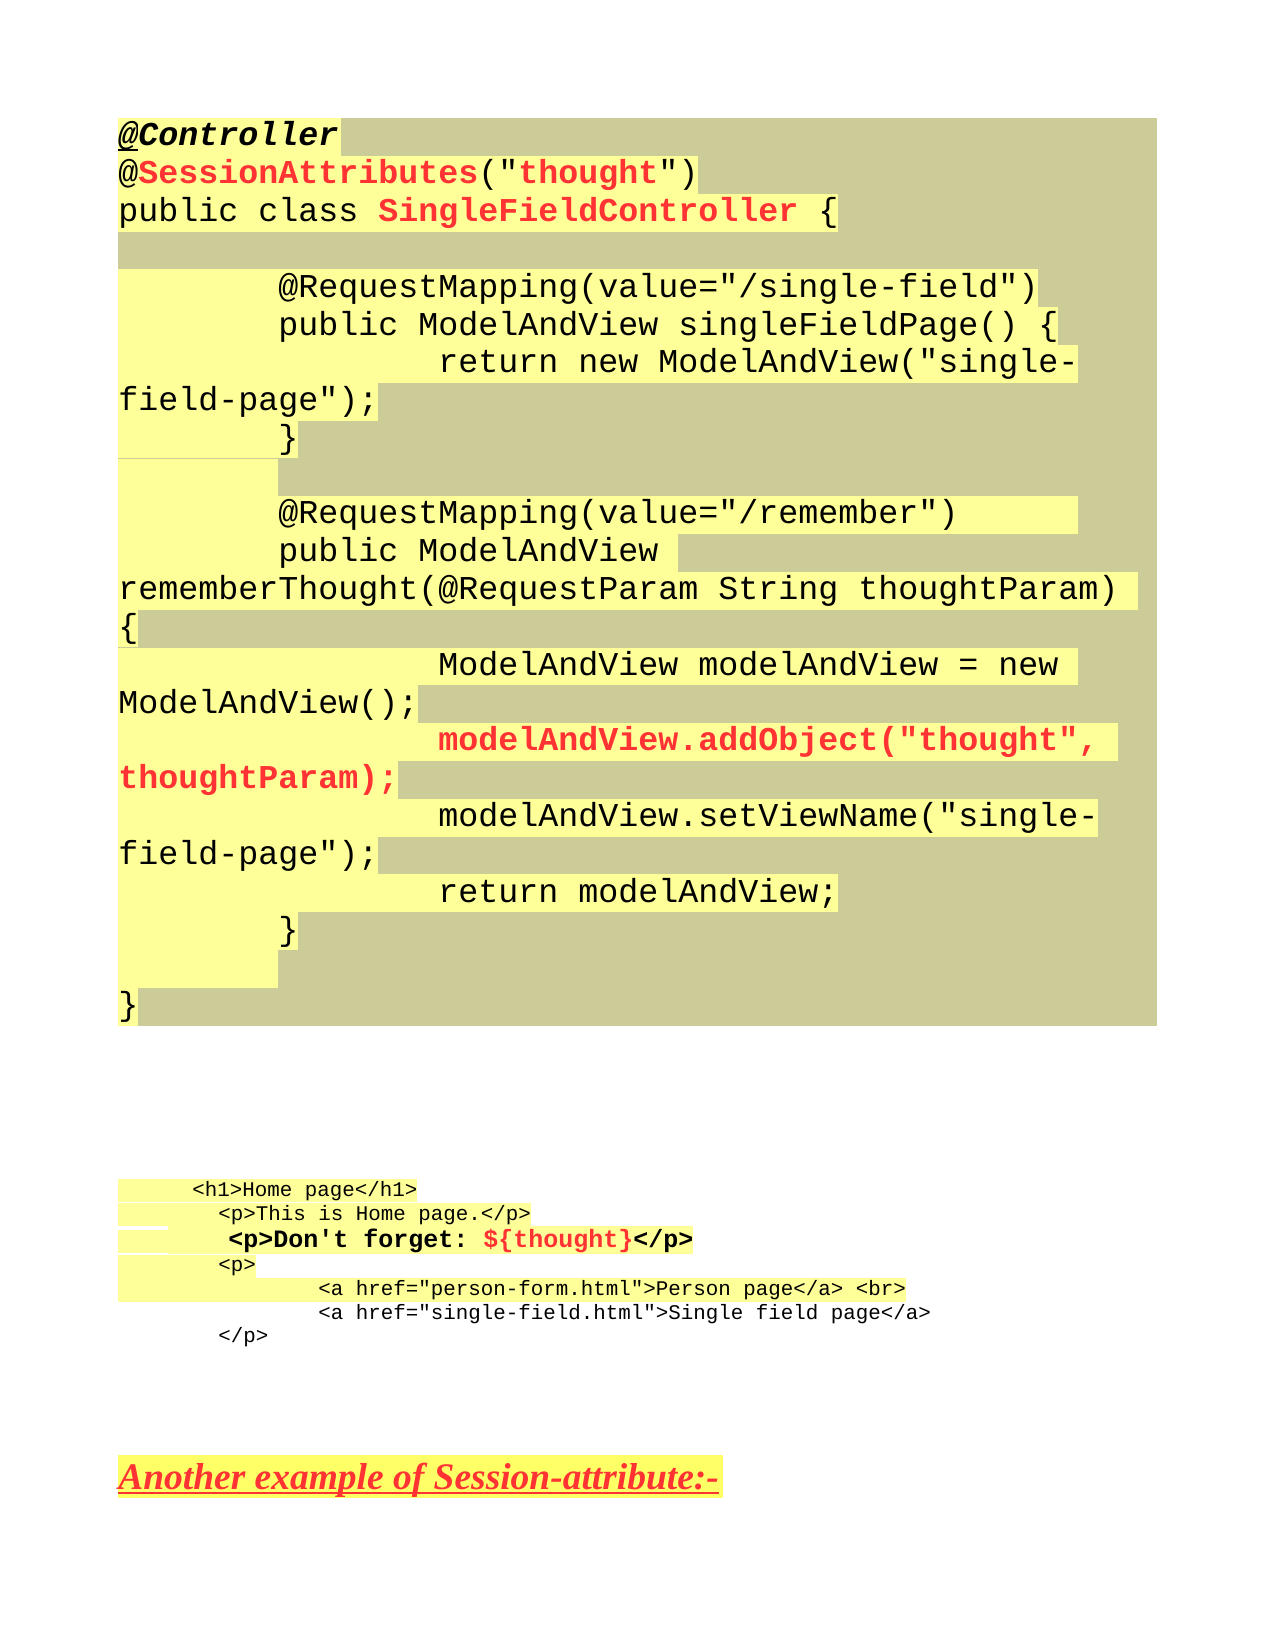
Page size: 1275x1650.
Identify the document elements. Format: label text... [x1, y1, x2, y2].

text } [118, 421, 1157, 458]
text } [118, 988, 1157, 1026]
text Another example of Session-attribute:- [118, 1455, 1157, 1498]
text <p> [118, 1254, 1157, 1278]
text @RequestMapping(value="/single-field") [118, 269, 1157, 307]
text <a href="person-form.html">Person page</a> <br> [118, 1278, 1157, 1302]
text return modelAndView; [118, 874, 1157, 912]
text <h1>Home page</h1> [118, 1179, 1157, 1202]
text @Controller [118, 118, 1157, 156]
text public ModelAndView singleFieldPage() { [118, 307, 1157, 345]
text ModelAndView modelAndView = new ModelAndView(); [118, 647, 1157, 723]
text modelAndView.addObject("thought", thoughtParam); [118, 723, 1157, 799]
text public ModelAndView rememberThought(@RequestParam String thoughtParam) { [118, 534, 1157, 647]
text return new ModelAndView("single-field-page"); [118, 345, 1157, 421]
text </p> [118, 1325, 1157, 1349]
text } [118, 912, 1157, 950]
text modelAndView.setViewName("single-field-page"); [118, 799, 1157, 874]
text <p>This is Home page.</p> [118, 1202, 1157, 1226]
text @SessionAttributes("thought") [118, 156, 1157, 194]
text public class SingleFieldController { [118, 194, 1157, 232]
text @RequestMapping(value="/remember") [118, 496, 1157, 534]
text <p>Don't forget: ${thought}</p> [118, 1226, 1157, 1254]
text <a href="single-field.html">Single field page</a> [118, 1302, 1157, 1325]
